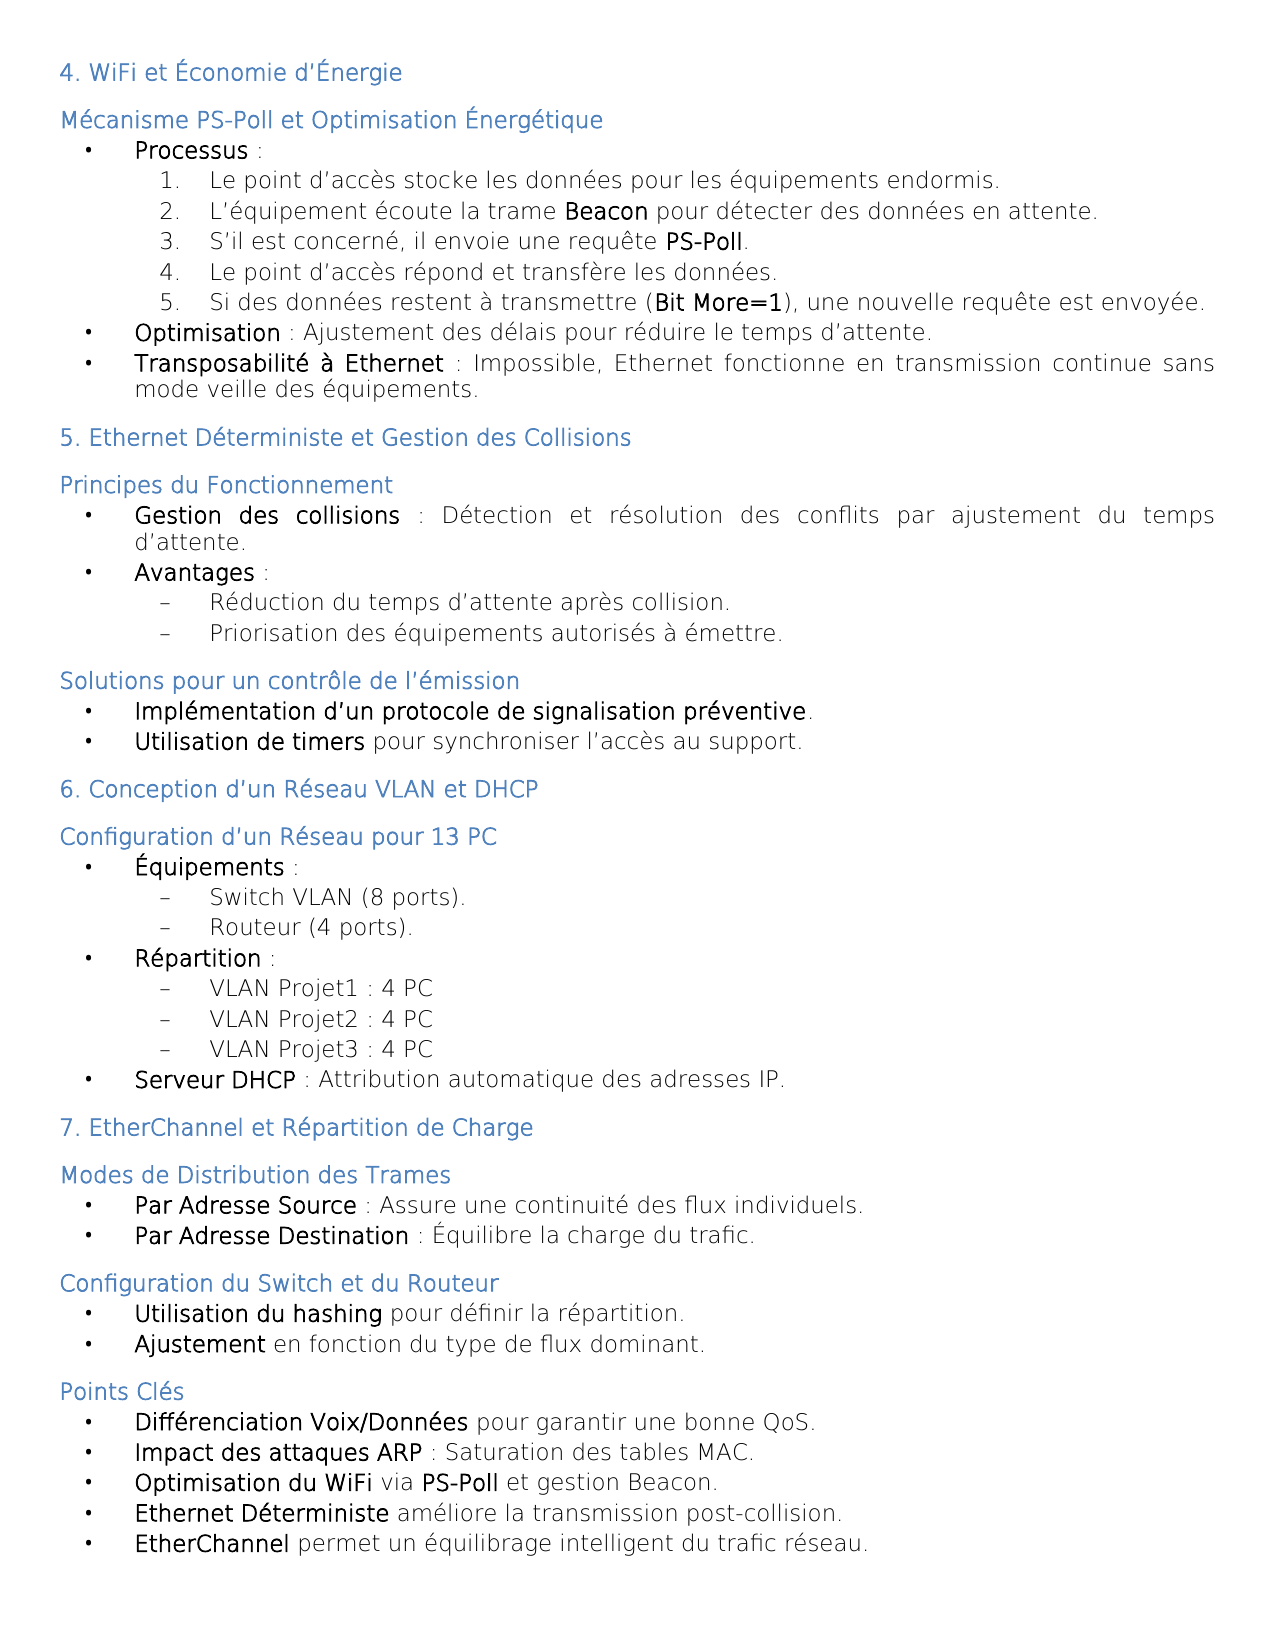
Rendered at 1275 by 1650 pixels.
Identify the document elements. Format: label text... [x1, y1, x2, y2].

subtitle Principes du Fonctionnement [59, 472, 1216, 498]
list Ajustement en fonction du type de flux dominant. [84, 1331, 1216, 1357]
list Le point d’accès stocke les données pour les équipements endormis. [159, 167, 1216, 194]
subtitle 5. Ethernet Déterministe et Gestion des Collisions [59, 424, 1216, 451]
list Serveur DHCP : Attribution automatique des adresses IP. [84, 1067, 1216, 1093]
list Routeur (4 ports). [159, 914, 1216, 941]
subtitle 6. Conception d’un Réseau VLAN et DHCP [59, 776, 1216, 802]
list Processus : [84, 137, 1216, 164]
list Utilisation de timers pour synchroniser l’accès au support. [84, 728, 1216, 755]
list Gestion des collisions : Détection et résolution des conflits par ajustement du temps d’attente. [84, 502, 1216, 555]
list Réduction du temps d’attente après collision. [159, 589, 1216, 616]
subtitle 7. EtherChannel et Répartition de Charge [59, 1114, 1216, 1141]
subtitle Configuration du Switch et du Routeur [59, 1270, 1216, 1297]
list Répartition : [84, 945, 1216, 972]
list Implémentation d’un protocole de signalisation préventive. [84, 698, 1216, 724]
list EtherChannel permet un équilibrage intelligent du trafic réseau. [84, 1530, 1216, 1557]
list Transposabilité à Ethernet : Impossible, Ethernet fonctionne en transmission continue sans mode veille des équipements. [84, 350, 1216, 403]
subtitle 4. WiFi et Économie d’Énergie [59, 59, 1216, 86]
list Avantages : [84, 559, 1216, 586]
list Switch VLAN (8 ports). [159, 884, 1216, 911]
subtitle Modes de Distribution des Trames [59, 1162, 1216, 1188]
list Équipements : [84, 854, 1216, 880]
list Différenciation Voix/Données pour garantir une bonne QoS. [84, 1409, 1216, 1435]
list Impact des attaques ARP : Saturation des tables MAC. [84, 1439, 1216, 1466]
list Utilisation du hashing pour définir la répartition. [84, 1300, 1216, 1327]
list L’équipement écoute la trame Beacon pour détecter des données en attente. [159, 198, 1216, 224]
list Optimisation du WiFi via PS-Poll et gestion Beacon. [84, 1469, 1216, 1496]
list Si des données restent à transmettre (Bit More=1), une nouvelle requête est envoyée. [159, 289, 1216, 316]
subtitle Configuration d’un Réseau pour 13 PC [59, 823, 1216, 850]
list Priorisation des équipements autorisés à émettre. [159, 620, 1216, 647]
list VLAN Projet1 : 4 PC [159, 975, 1216, 1002]
subtitle Solutions pour un contrôle de l’émission [59, 667, 1216, 694]
list VLAN Projet3 : 4 PC [159, 1036, 1216, 1063]
subtitle Points Clés [59, 1378, 1216, 1405]
list VLAN Projet2 : 4 PC [159, 1006, 1216, 1032]
list Optimisation : Ajustement des délais pour réduire le temps d’attente. [84, 319, 1216, 346]
list S’il est concerné, il envoie une requête PS-Poll. [159, 228, 1216, 255]
list Par Adresse Source : Assure une continuité des flux individuels. [84, 1192, 1216, 1219]
list Par Adresse Destination : Équilibre la charge du trafic. [84, 1222, 1216, 1249]
list Le point d’accès répond et transfère les données. [159, 259, 1216, 285]
list Ethernet Déterministe améliore la transmission post-collision. [84, 1500, 1216, 1527]
subtitle Mécanisme PS-Poll et Optimisation Énergétique [59, 107, 1216, 133]
